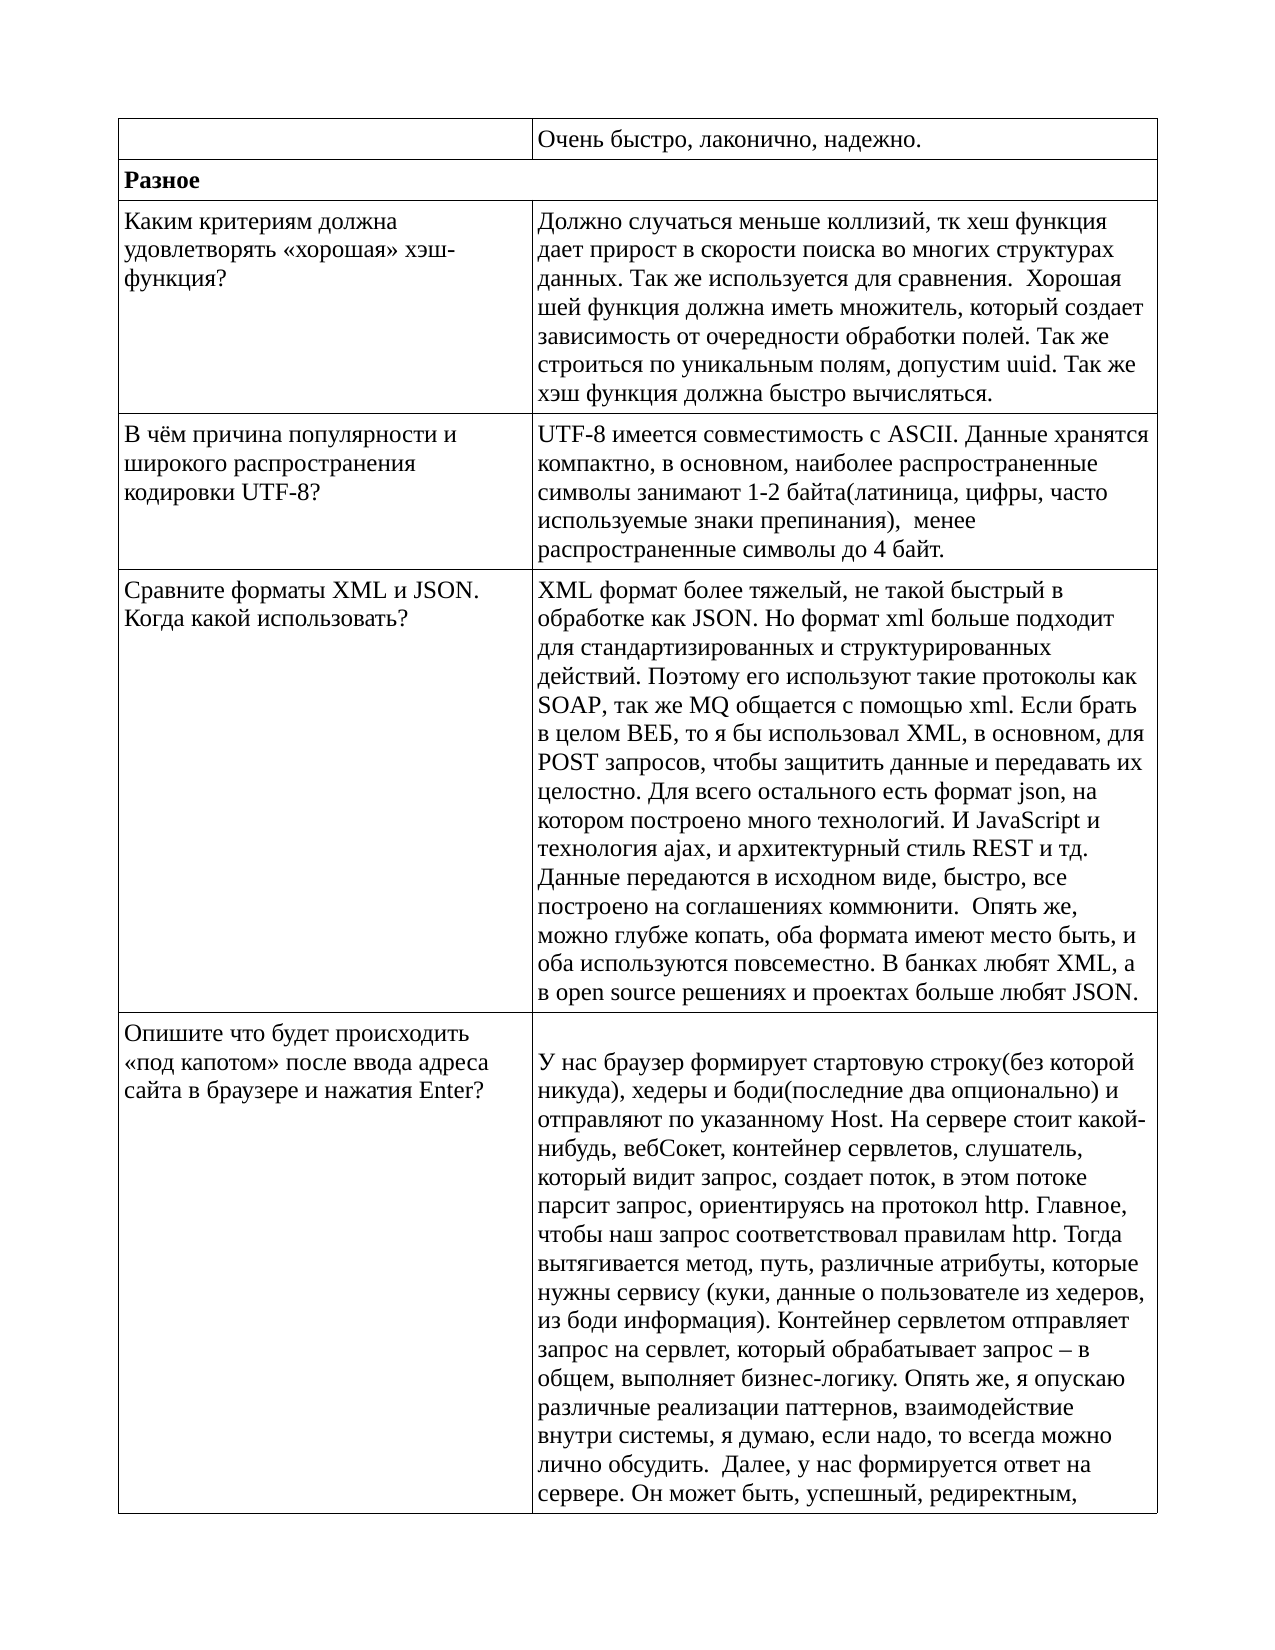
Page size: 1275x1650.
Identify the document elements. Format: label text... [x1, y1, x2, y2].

table_cell Сравните форматы XML и JSON. Когда какой использовать? [119, 570, 532, 1012]
table_cell Каким критериям должна удовлетворять «хорошая» хэш-функция? [119, 201, 532, 413]
table_cell Разное [119, 160, 1157, 199]
table_cell UTF-8 имеется совместимость с ASCII. Данные хранятся компактно, в основном, наиболее распространенные символы занимают 1-2 байта(латиница, цифры, часто используемые знаки препинания), менее распространенные символы до 4 байт. [533, 414, 1157, 568]
table_cell [119, 119, 532, 159]
table_cell У нас браузер формирует стартовую строку(без которой никуда), хедеры и боди(последние два опционально) и отправляют по указанному Host. На сервере стоит какой-нибудь, вебСокет, контейнер сервлетов, слушатель, который видит запрос, создает поток, в этом потоке парсит запрос, ориентируясь на протокол http. Главное, чтобы наш запрос соответствовал правилам http. Тогда вытягивается метод, путь, различные атрибуты, которые нужны сервису (куки, данные о пользователе из хедеров, из боди информация). Контейнер сервлетом отправляет запрос на сервлет, который обрабатывает запрос – в общем, выполняет бизнес-логику. Опять же, я опускаю различные реализации паттернов, взаимодействие внутри системы, я думаю, если надо, то всегда можно лично обсудить. Далее, у нас формируется ответ на сервере. Он может быть, успешный, редиректным, [533, 1013, 1157, 1512]
table_cell Очень быстро, лаконично, надежно. [533, 119, 1157, 159]
table_cell Должно случаться меньше коллизий, тк хеш функция дает прирост в скорости поиска во многих структурах данных. Так же используется для сравнения. Хорошая шей функция должна иметь множитель, который создает зависимость от очередности обработки полей. Так же строиться по уникальным полям, допустим uuid. Так же хэш функция должна быстро вычисляться. [533, 201, 1157, 413]
table_cell В чём причина популярности и широкого распространения кодировки UTF-8? [119, 414, 532, 568]
table_cell XML формат более тяжелый, не такой быстрый в обработке как JSON. Но формат xml больше подходит для стандартизированных и структурированных действий. Поэтому его используют такие протоколы как SOAP, так же MQ общается с помощью xml. Если брать в целом ВЕБ, то я бы использовал XML, в основном, для POST запросов, чтобы защитить данные и передавать их целостно. Для всего остального есть формат json, на котором построено много технологий. И JavaScript и технология ajax, и архитектурный стиль REST и тд. Данные передаются в исходном виде, быстро, все построено на соглашениях коммюнити. Опять же, можно глубже копать, оба формата имеют место быть, и оба используются повсеместно. В банках любят XML, а в open source решениях и проектах больше любят JSON. [533, 570, 1157, 1012]
table_cell Опишите что будет происходить «под капотом» после ввода адреса сайта в браузере и нажатия Enter? [119, 1013, 532, 1512]
